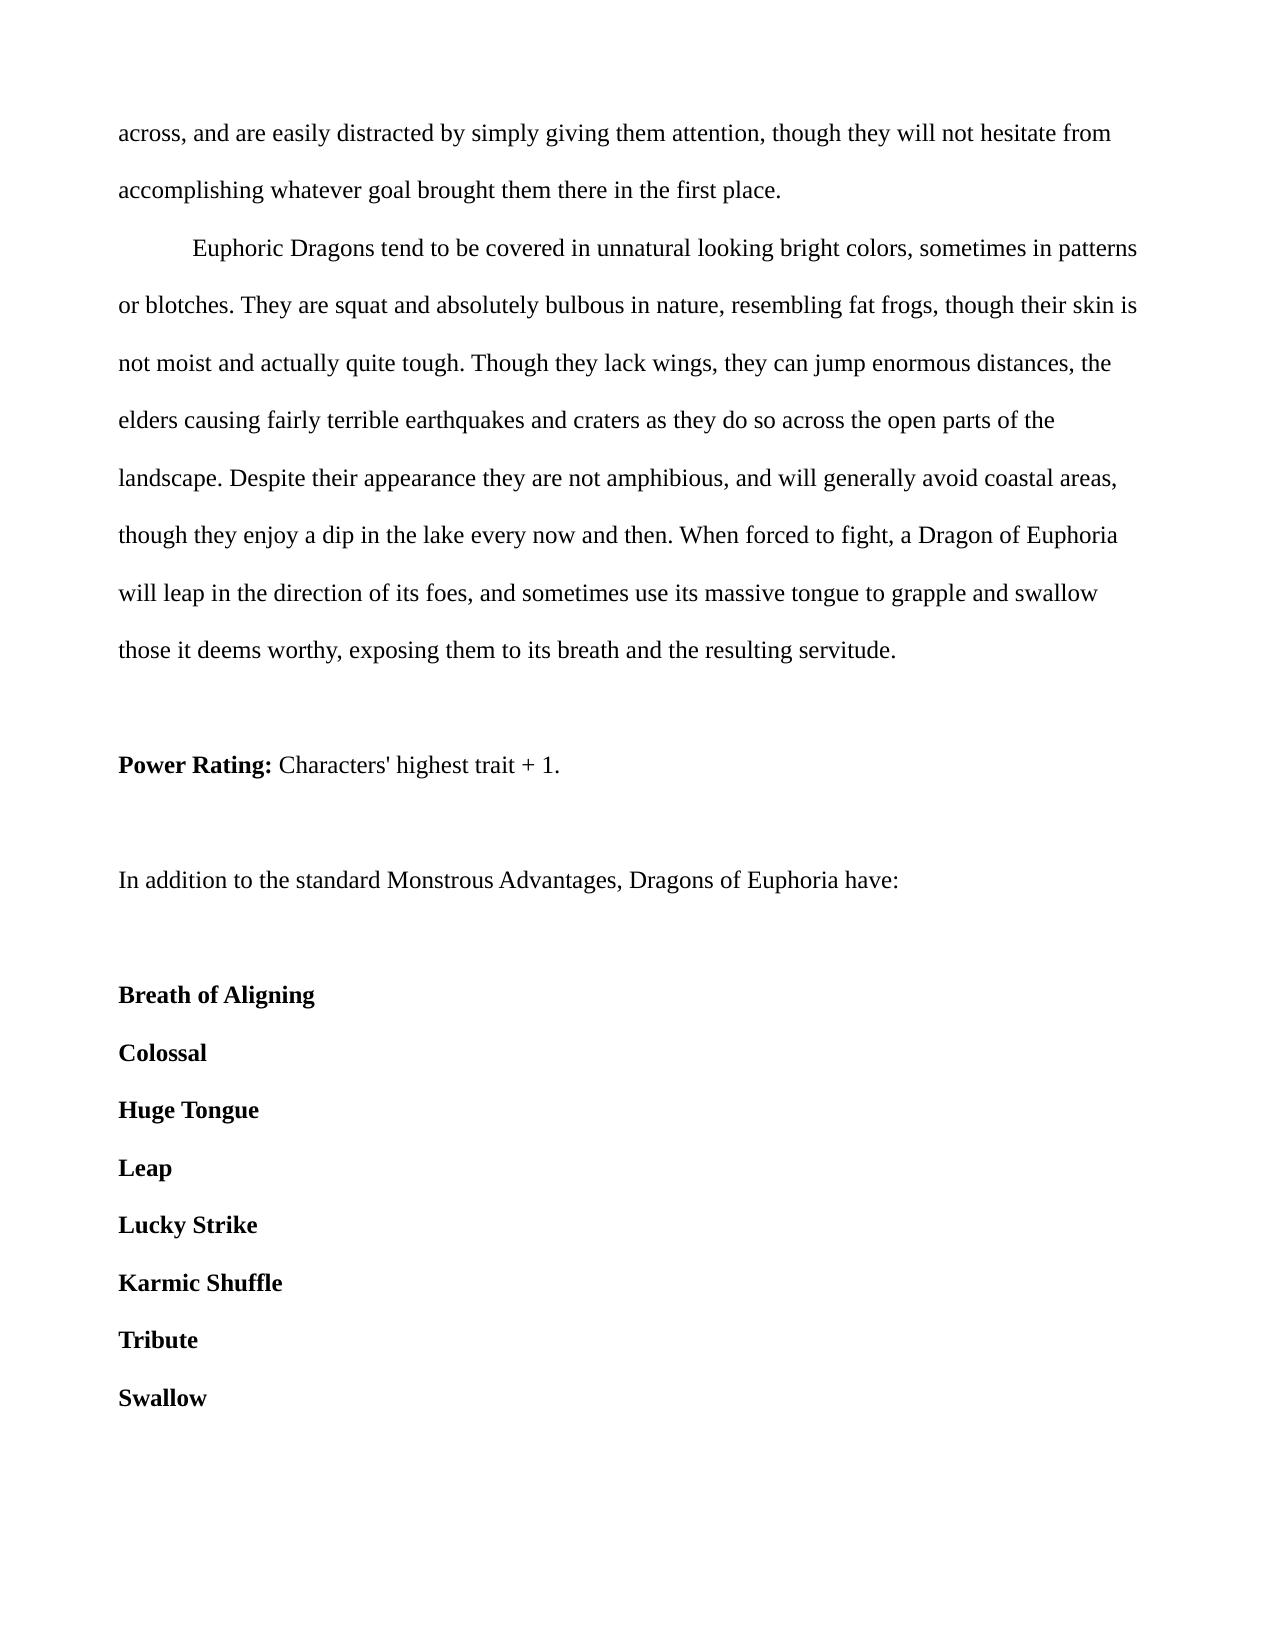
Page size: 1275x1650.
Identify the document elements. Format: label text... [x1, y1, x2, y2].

text Breath of Aligning [118, 981, 1157, 1009]
text Swallow [118, 1383, 1157, 1412]
text Tribute [118, 1326, 1157, 1354]
text Colossal [118, 1038, 1157, 1067]
text Lucky Strike [118, 1211, 1157, 1239]
text across, and are easily distracted by simply giving them attention, though they will not hesitate from accomplishing whatever goal brought them there in the first place. [118, 118, 1157, 204]
text Euphoric Dragons tend to be covered in unnatural looking bright colors, sometimes in patterns or blotches. They are squat and absolutely bulbous in nature, resembling fat frogs, though their skin is not moist and actually quite tough. Though they lack wings, they can jump enormous distances, the elders causing fairly terrible earthquakes and craters as they do so across the open parts of the landscape. Despite their appearance they are not amphibious, and will generally avoid coastal areas, though they enjoy a dip in the lake every now and then. When forced to fight, a Dragon of Euphoria will leap in the direction of its foes, and sometimes use its massive tongue to grapple and swallow those it deems worthy, exposing them to its breath and the resulting servitude. [118, 233, 1157, 664]
text Power Rating: Characters' highest trait + 1. [118, 751, 1157, 779]
text Leap [118, 1153, 1157, 1182]
text In addition to the standard Monstrous Advantages, Dragons of Euphoria have: [118, 866, 1157, 894]
text Huge Tongue [118, 1096, 1157, 1124]
text Karmic Shuffle [118, 1268, 1157, 1297]
